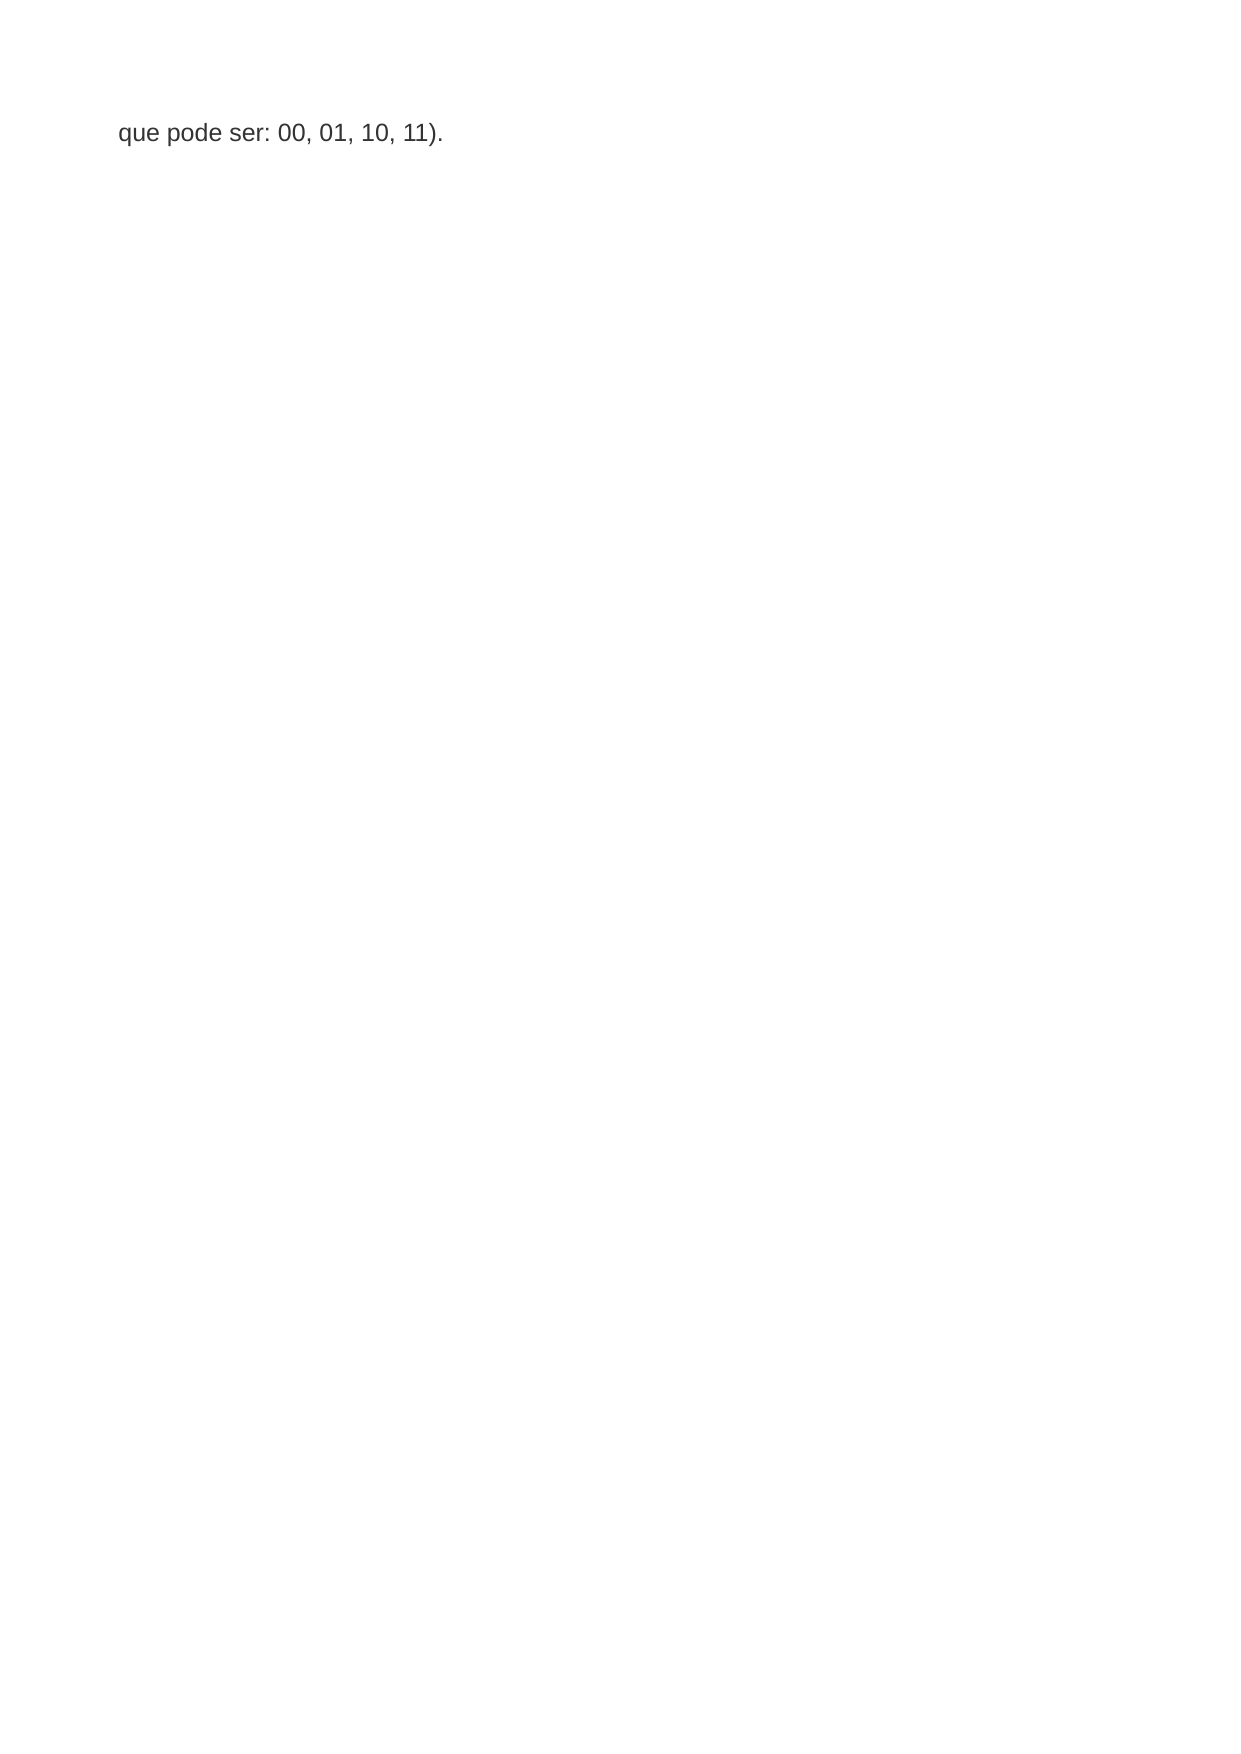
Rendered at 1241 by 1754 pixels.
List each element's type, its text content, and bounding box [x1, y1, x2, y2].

text que pode ser: 00, 01, 10, 11). [118, 118, 1122, 147]
